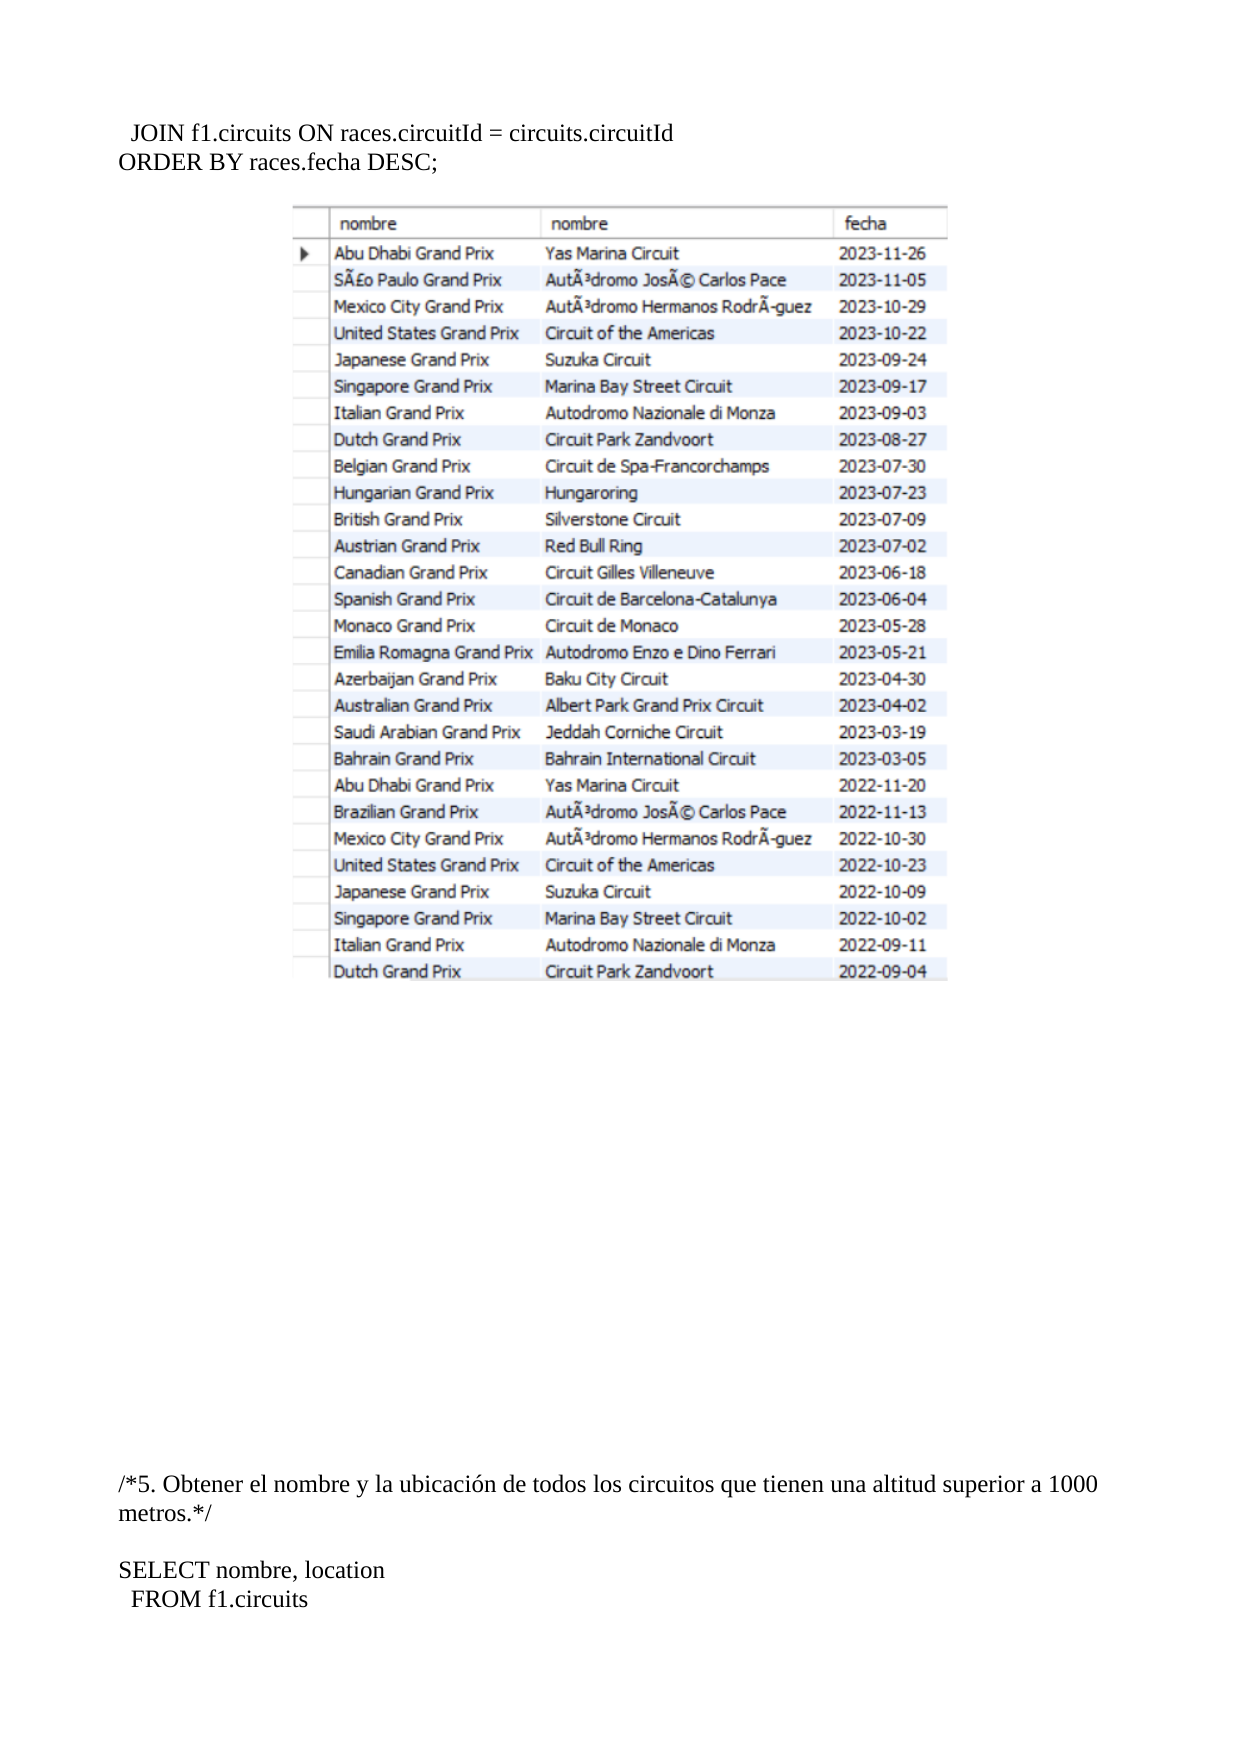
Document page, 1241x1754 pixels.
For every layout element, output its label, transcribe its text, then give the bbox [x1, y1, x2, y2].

text /*5. Obtener el nombre y la ubicación de todos los circuitos que tienen una altitud superior a 1000 metros.*/ SELECT nombre, location FROM f1.circuits [118, 1441, 1122, 1613]
text JOIN f1.circuits ON races.circuitId = circuits.circuitId ORDER BY races.fecha DESC; [118, 118, 1122, 204]
picture [292, 204, 948, 981]
